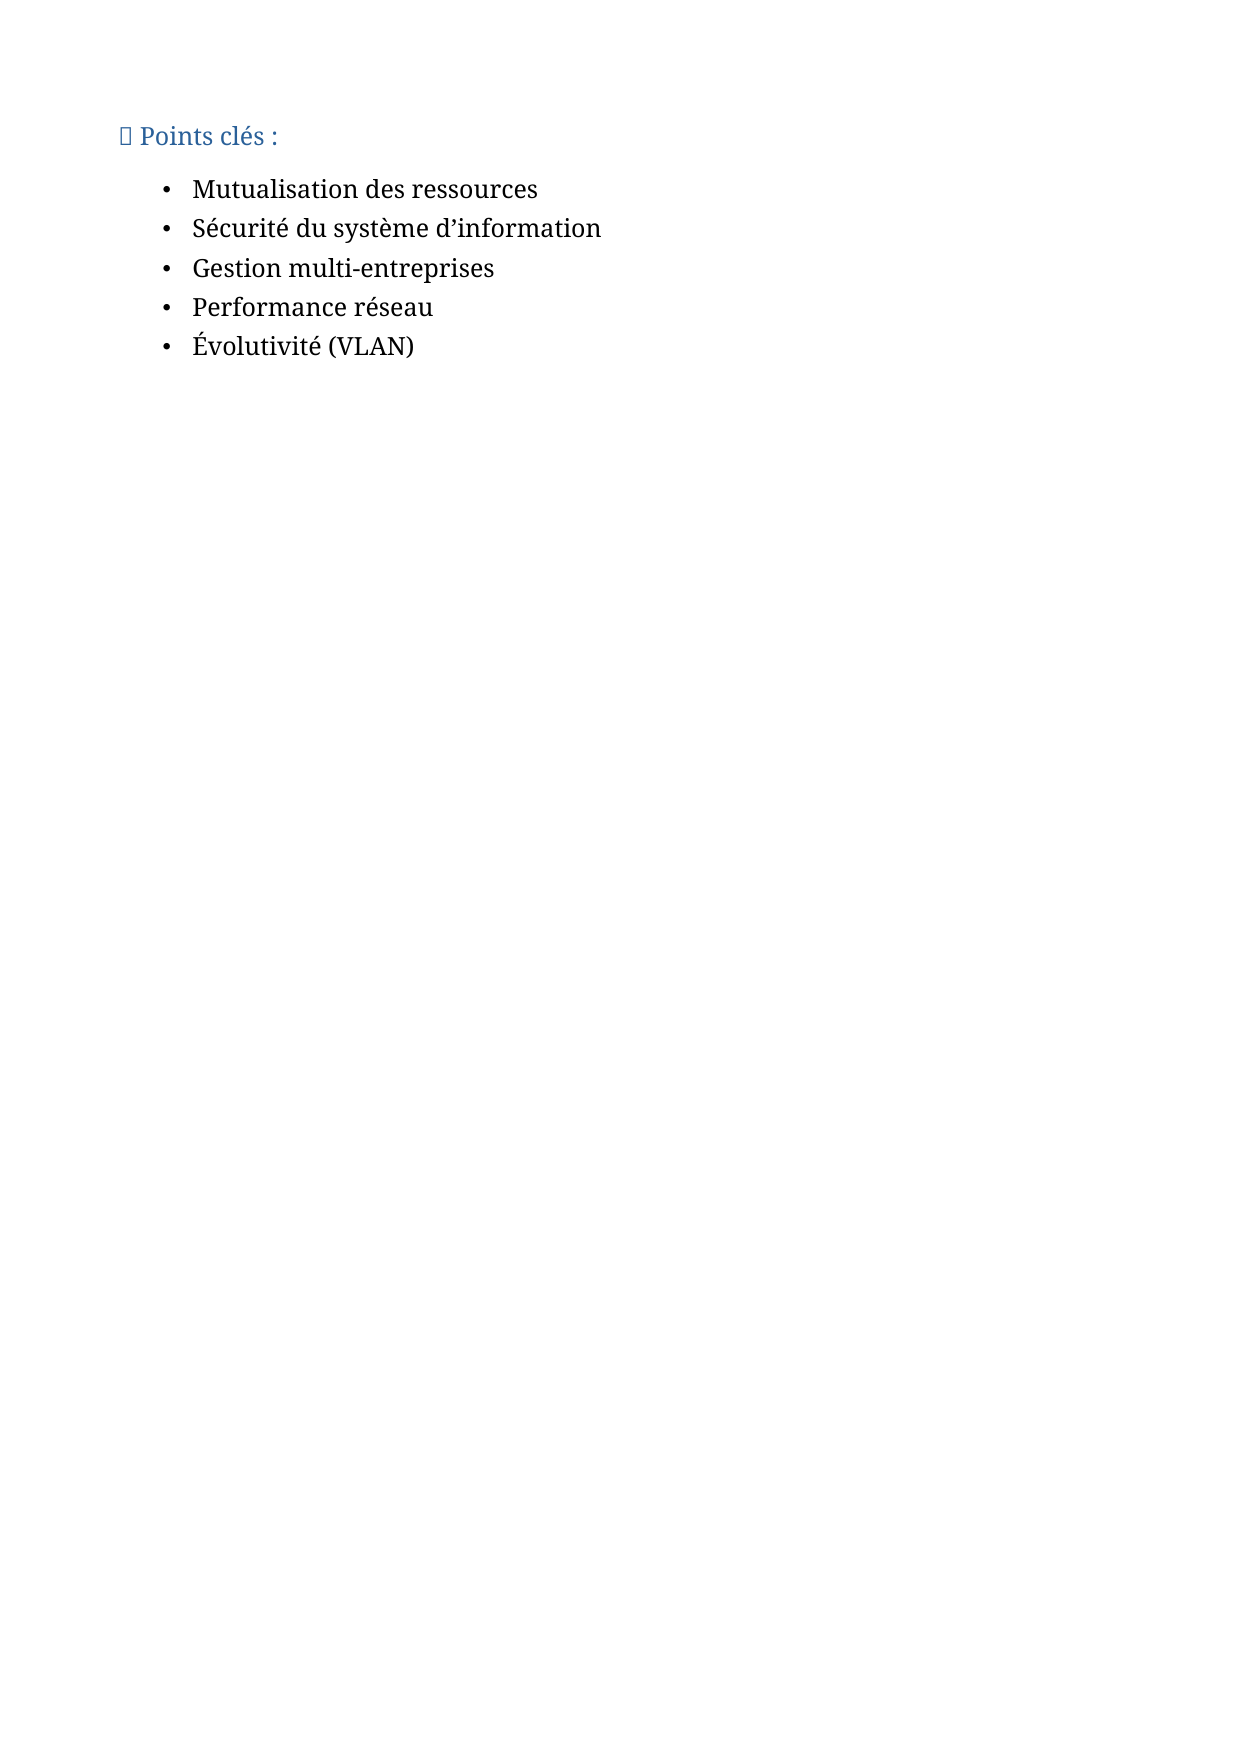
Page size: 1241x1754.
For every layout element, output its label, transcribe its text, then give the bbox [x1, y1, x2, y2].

list Gestion multi-entreprises [162, 250, 1122, 284]
text 🔑 Points clés : [118, 118, 1122, 152]
list Performance réseau [162, 289, 1122, 323]
list Mutualisation des ressources [162, 172, 1122, 206]
list Sécurité du système d’information [162, 211, 1122, 245]
list Évolutivité (VLAN) [162, 328, 1122, 363]
